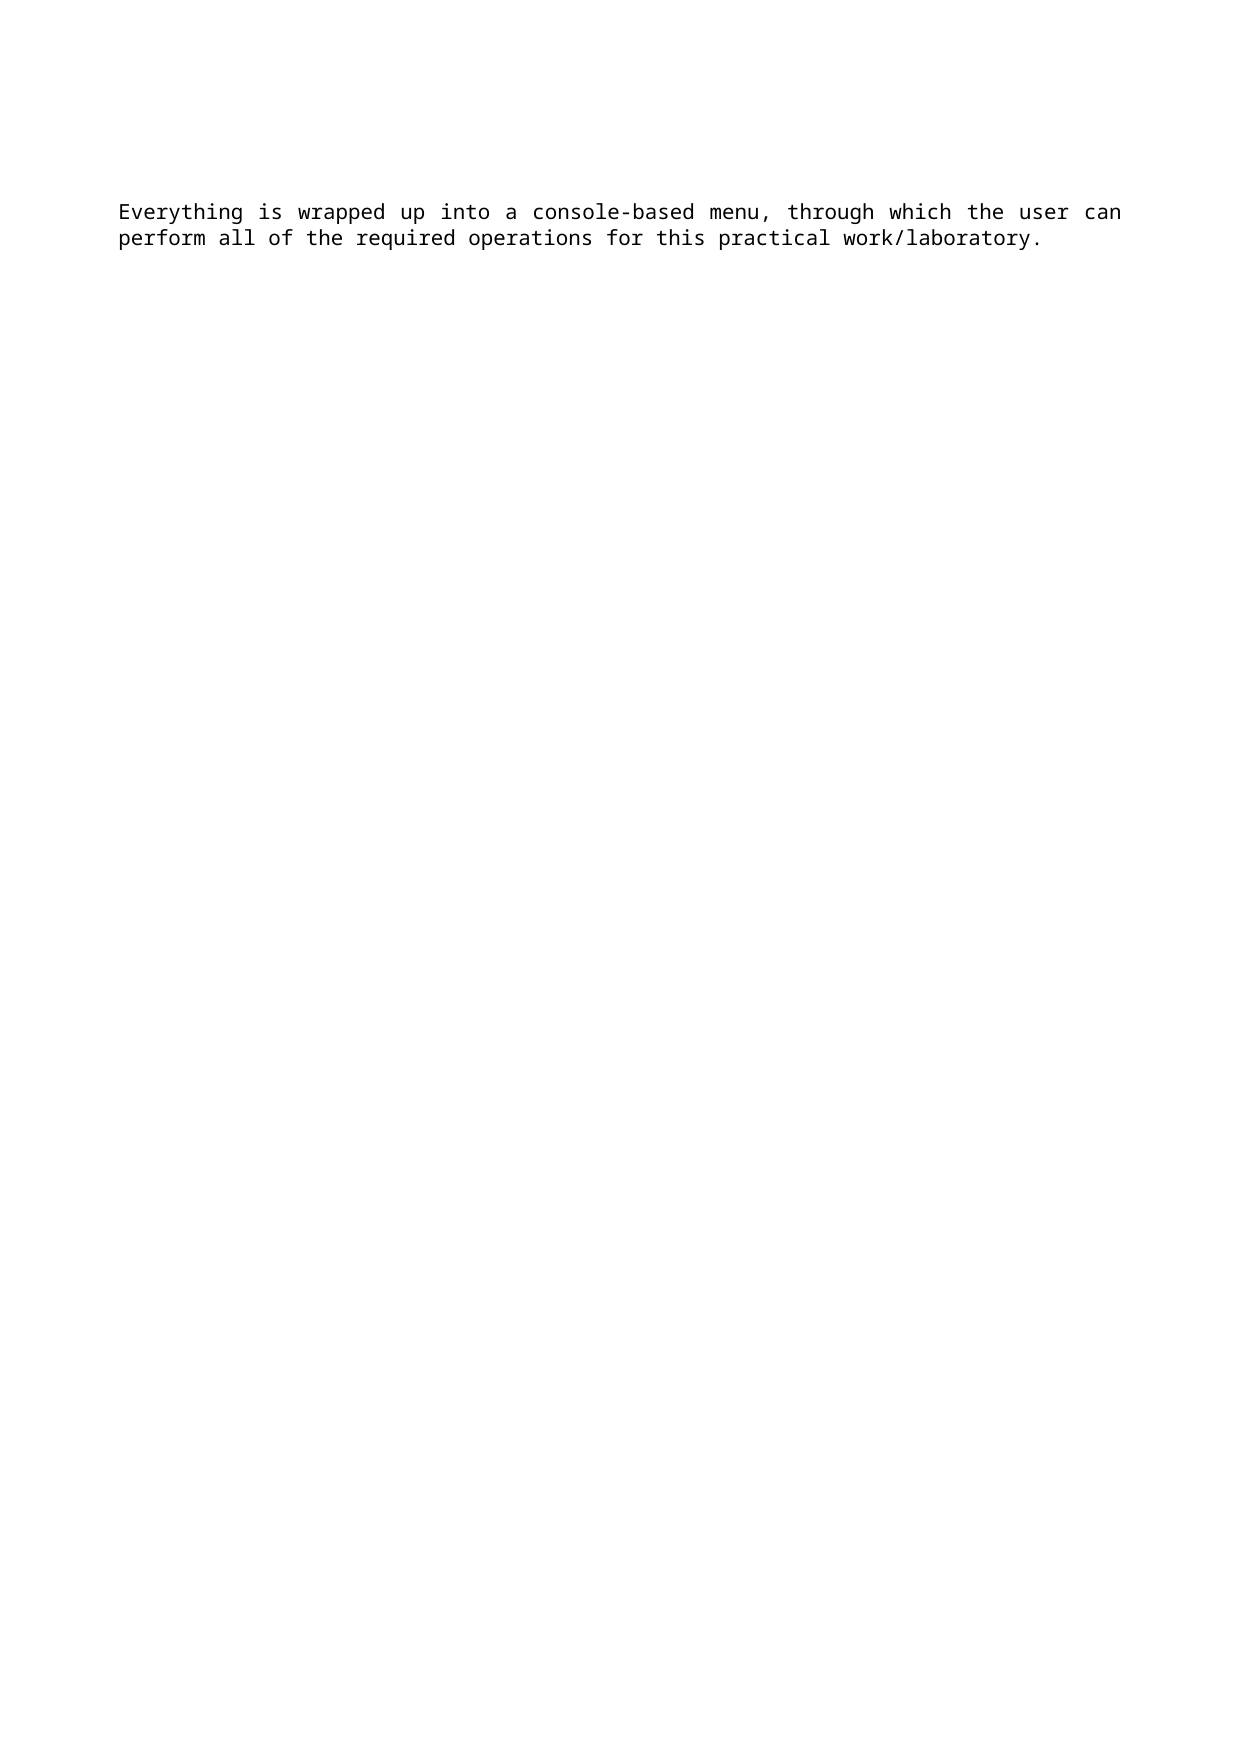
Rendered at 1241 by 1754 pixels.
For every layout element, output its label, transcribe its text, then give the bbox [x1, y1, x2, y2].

text Everything is wrapped up into a console-based menu, through which the user can perform all of the required operations for this practical work/laboratory. [118, 198, 1122, 251]
